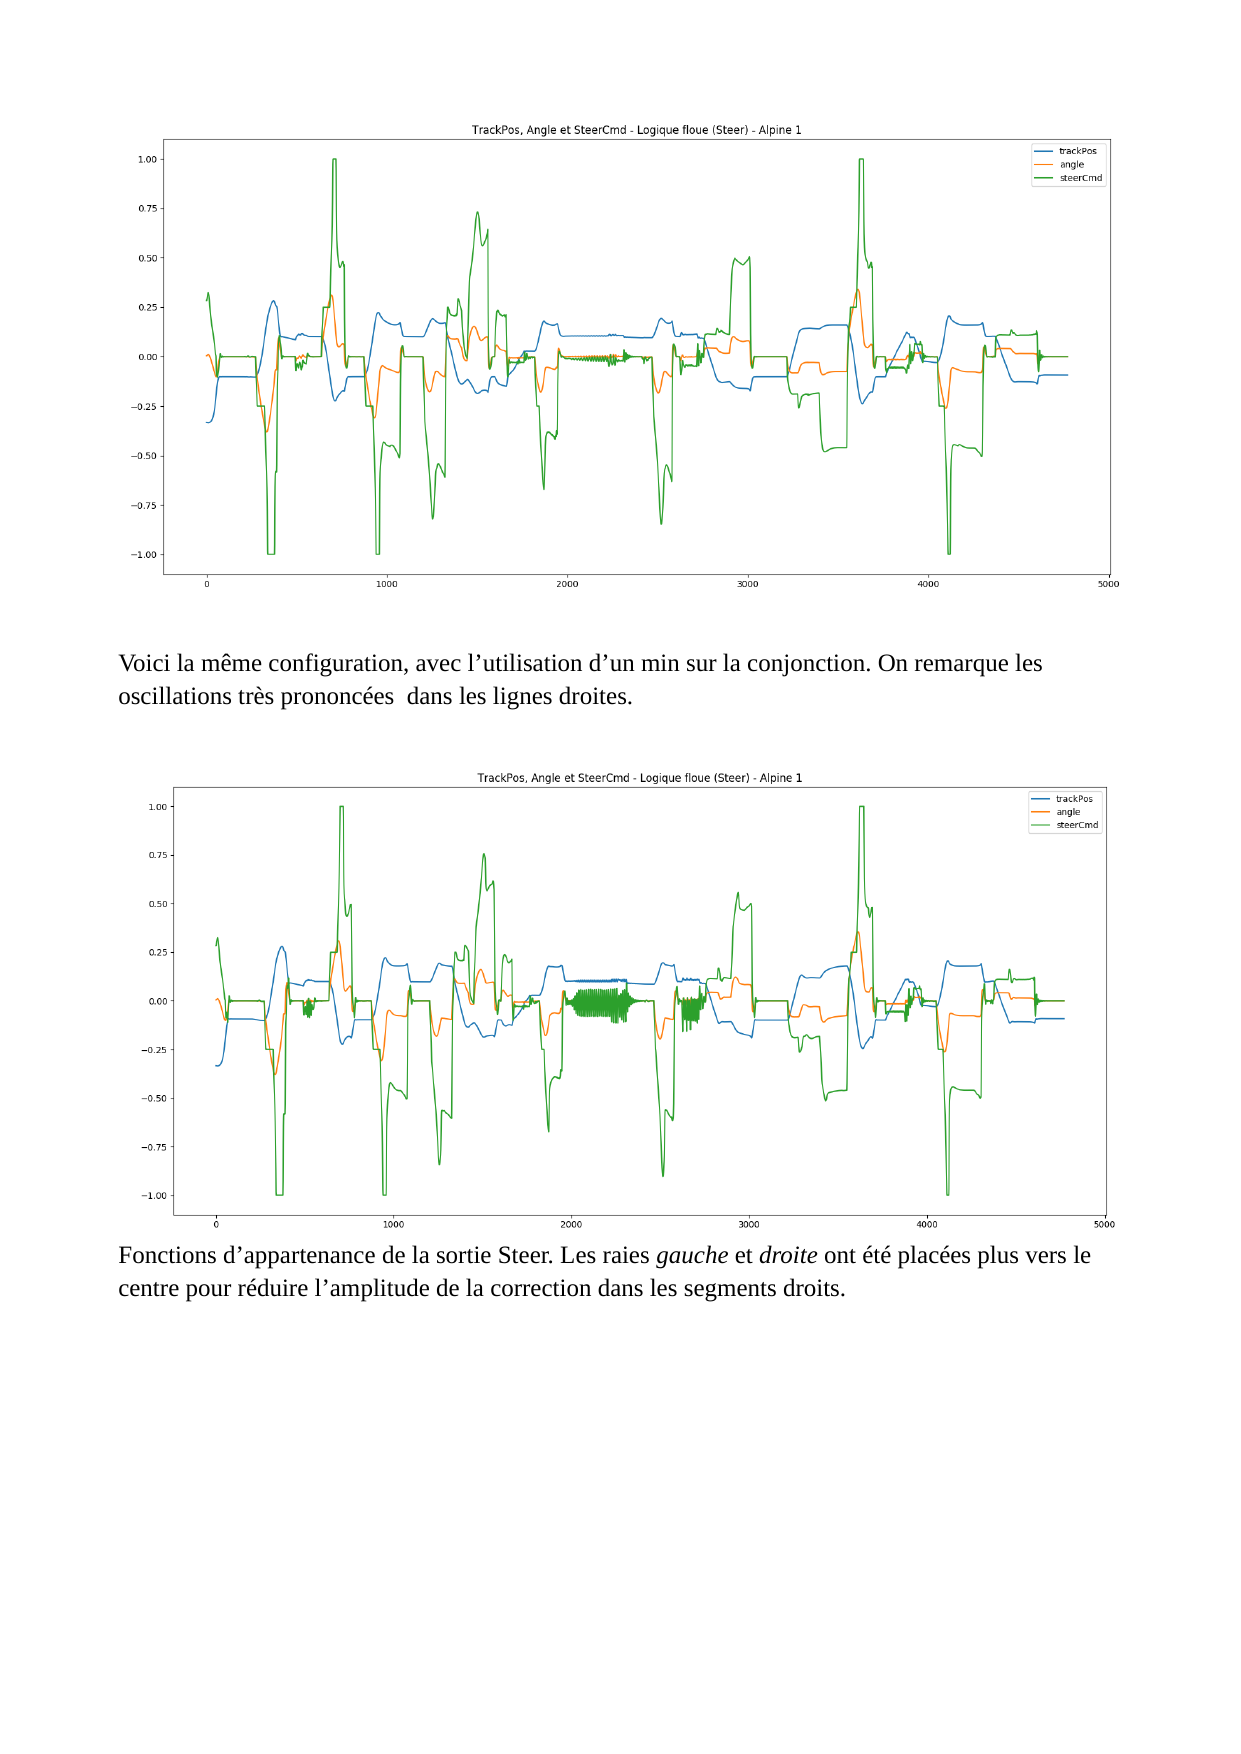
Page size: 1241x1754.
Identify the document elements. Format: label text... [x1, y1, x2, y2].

text Voici la même configuration, avec l’utilisation d’un min sur la conjonction. On remarque les oscillations très prononcées dans les lignes droites. [118, 648, 1122, 710]
text Fonctions d’appartenance de la sortie Steer. Les raies gauche et droite ont été placées plus vers le centre pour réduire l’amplitude de la correction dans les segments droits. [118, 1236, 1122, 1302]
picture [123, 117, 1128, 597]
picture [118, 757, 1123, 1236]
